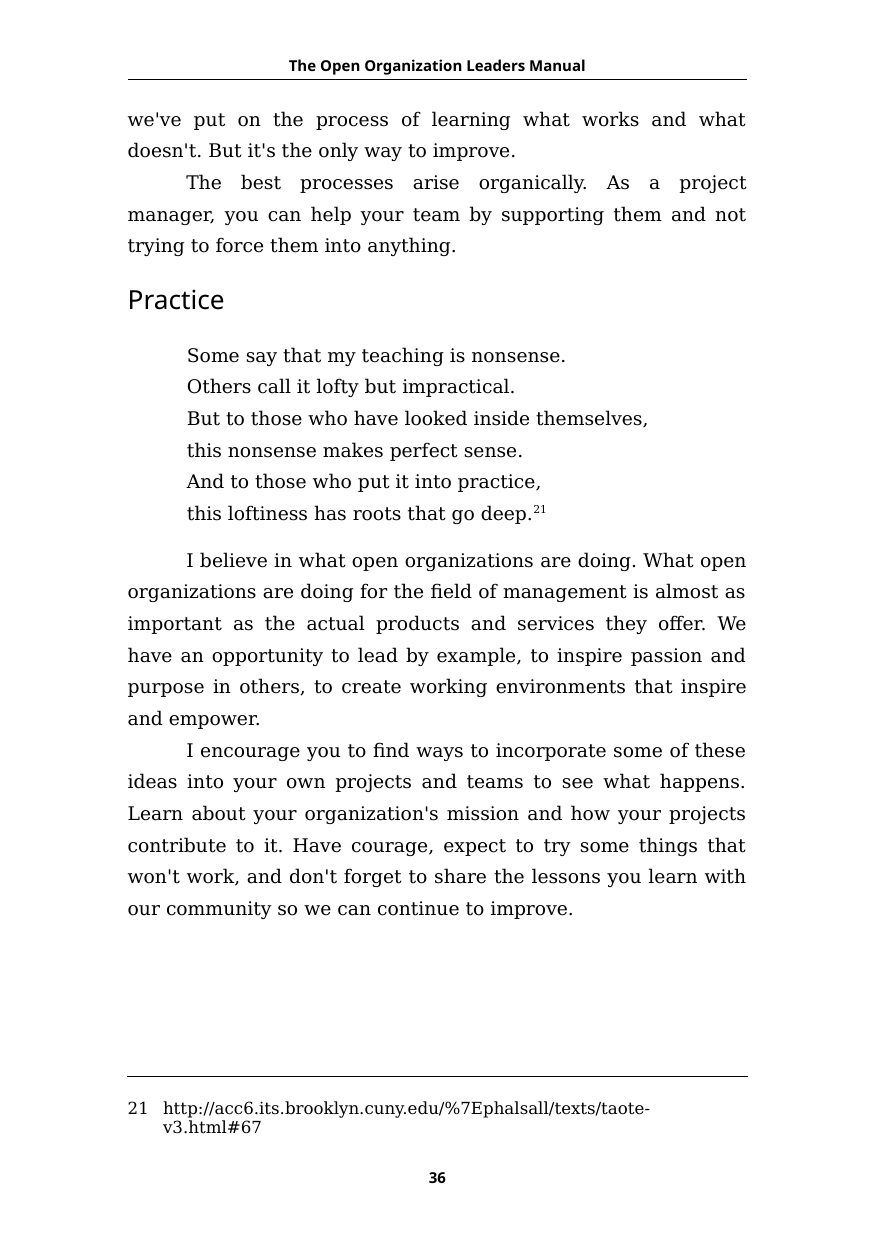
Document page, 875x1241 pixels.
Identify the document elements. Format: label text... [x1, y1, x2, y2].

subtitle Practice [127, 282, 747, 317]
text Some say that my teaching is nonsense. Others call it lofty but impractical. But to those who have looked inside themselves, this nonsense makes perfect sense. And to those who put it into practice, this loftiness has roots that go deep. [187, 345, 688, 525]
text http://acc6.its.brooklyn.cuny.edu/%7Ephalsall/texts/taote-v3.html#67 [127, 1099, 747, 1138]
text I believe in what open organizations are doing. What open organizations are doing for the field of management is almost as important as the actual products and services they offer. We have an opportunity to lead by example, to inspire passion and purpose in others, to create working environments that inspire and empower. [127, 550, 747, 730]
text I encourage you to find ways to incorporate some of these ideas into your own projects and teams to see what happens. Learn about your organization's mission and how your projects contribute to it. Have courage, expect to try some things that won't work, and don't forget to share the lessons you learn with our community so we can continue to improve. [127, 740, 747, 920]
text we've put on the process of learning what works and what doesn't. But it's the only way to improve. [127, 109, 747, 162]
text The best processes arise organically. As a project manager, you can help your team by supporting them and not trying to force them into anything. [127, 172, 747, 257]
